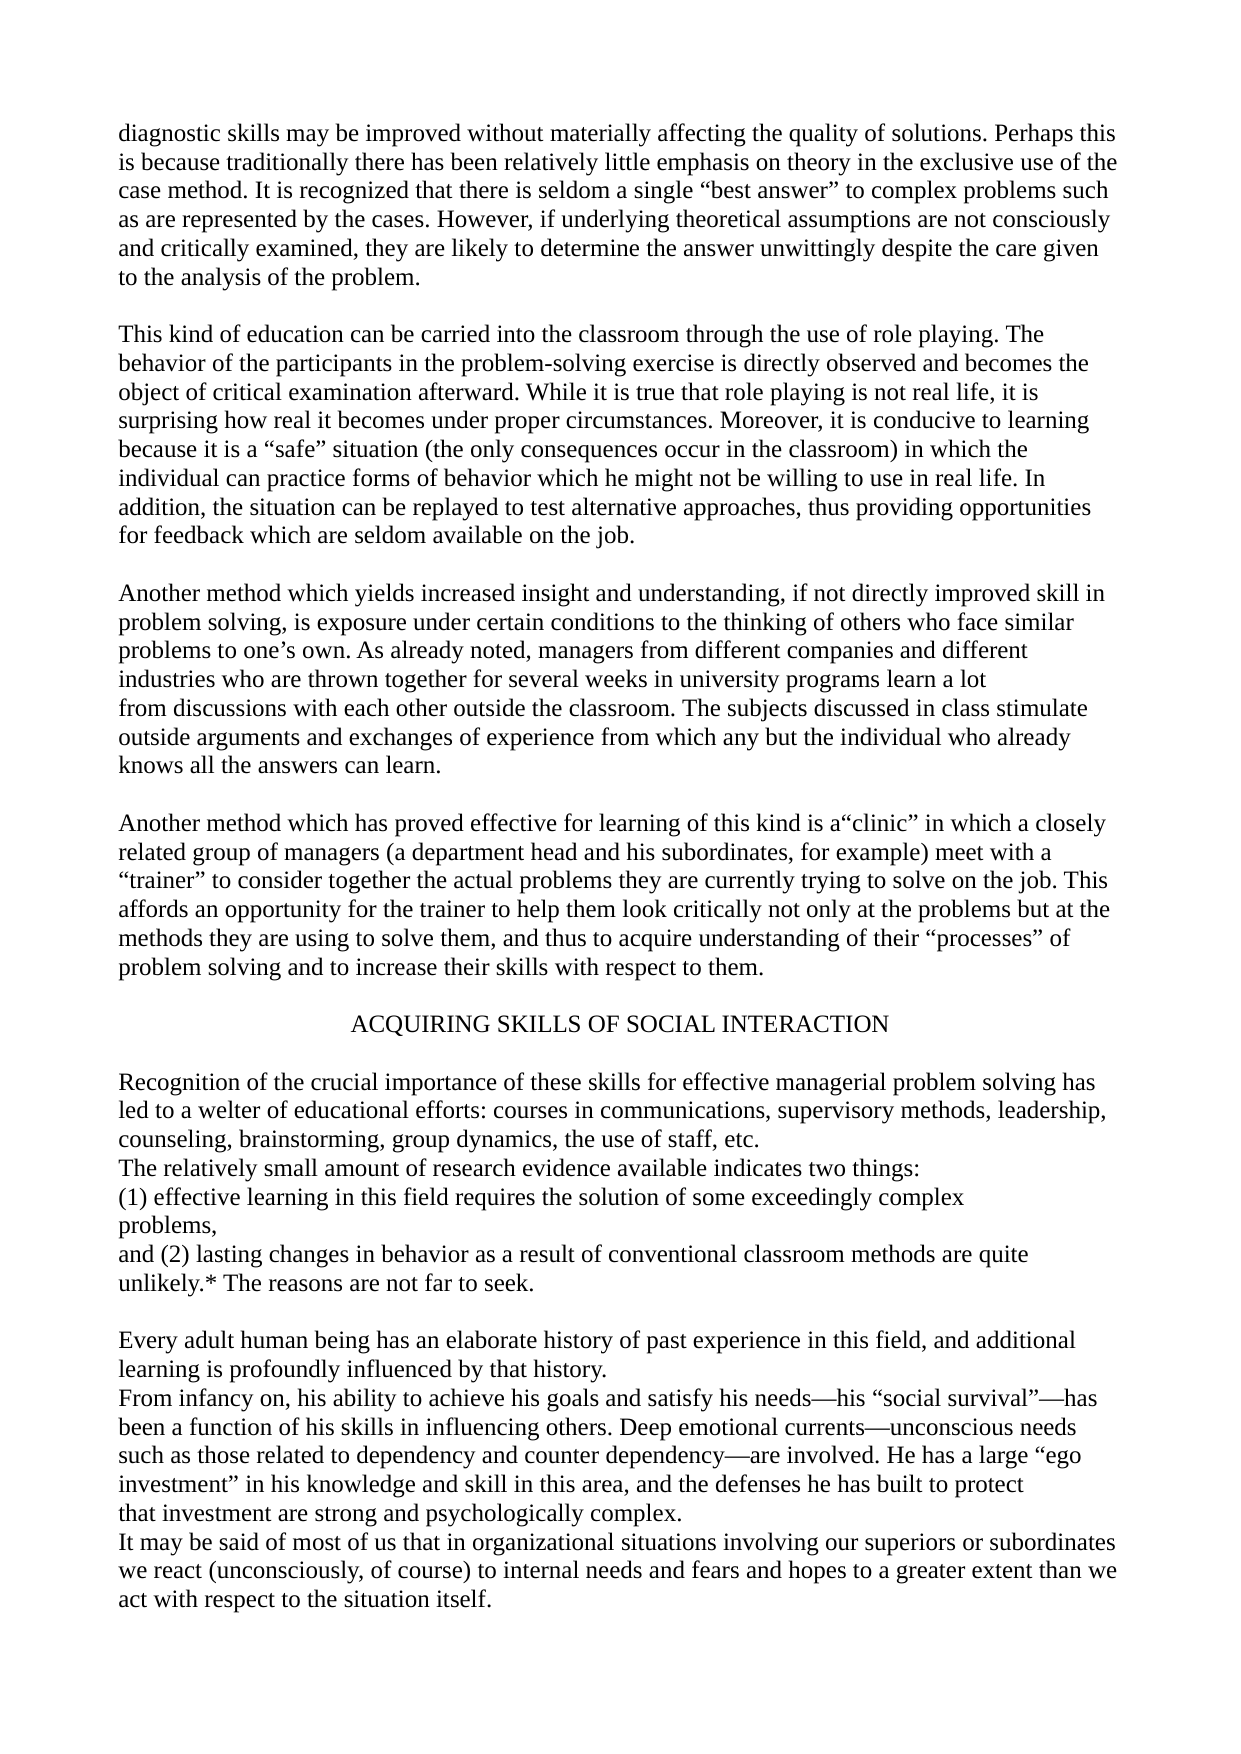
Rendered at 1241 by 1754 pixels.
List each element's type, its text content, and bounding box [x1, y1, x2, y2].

text Another method which yields increased insight and understanding, if not directly improved skill in problem solving, is exposure under certain conditions to the thinking of others who face similar problems to one’s own. As already noted, managers from different companies and different industries who are thrown together for several weeks in university programs learn a lot [118, 578, 1122, 693]
text and (2) lasting changes in behavior as a result of conventional classroom methods are quite unlikely.* The reasons are not far to seek. [118, 1239, 1122, 1297]
text From infancy on, his ability to achieve his goals and satisfy his needs—his “social survival”—has been a function of his skills in influencing others. Deep emotional currents—unconscious needs such as those related to dependency and counter dependency—are involved. He has a large “ego investment” in his knowledge and skill in this area, and the defenses he has built to protect [118, 1383, 1122, 1498]
text Every adult human being has an elaborate history of past experience in this field, and additional learning is profoundly influenced by that history. [118, 1326, 1122, 1383]
text from discussions with each other outside the classroom. The subjects discussed in class stimulate outside arguments and exchanges of experience from which any but the individual who already knows all the answers can learn. [118, 693, 1122, 779]
text because it is a “safe” situation (the only consequences occur in the classroom) in which the individual can practice forms of behavior which he might not be willing to use in real life. In addition, the situation can be replayed to test alternative approaches, thus providing opportunities for feedback which are seldom available on the job. [118, 434, 1122, 549]
text ACQUIRING SKILLS OF SOCIAL INTERACTION [118, 1009, 1122, 1038]
text This kind of education can be carried into the classroom through the use of role playing. The behavior of the participants in the problem-solving exercise is directly observed and becomes the object of critical examination afterward. While it is true that role playing is not real life, it is surprising how real it becomes under proper circumstances. Moreover, it is conducive to learning [118, 319, 1122, 434]
text It may be said of most of us that in organizational situations involving our superiors or subordinates we react (unconsciously, of course) to internal needs and fears and hopes to a greater extent than we act with respect to the situation itself. [118, 1527, 1122, 1613]
text problems, [118, 1211, 1122, 1239]
text The relatively small amount of research evidence available indicates two things: [118, 1153, 1122, 1182]
text diagnostic skills may be improved without materially affecting the quality of solutions. Perhaps this is because traditionally there has been relatively little emphasis on theory in the exclusive use of the case method. It is recognized that there is seldom a single “best answer” to complex problems such as are represented by the cases. However, if underlying theoretical assumptions are not consciously and critically examined, they are likely to determine the answer unwittingly despite the care given to the analysis of the problem. [118, 118, 1122, 291]
text Recognition of the crucial importance of these skills for effective managerial problem solving has led to a welter of educational efforts: courses in communications, supervisory methods, leadership, counseling, brainstorming, group dynamics, the use of staff, etc. [118, 1067, 1122, 1153]
text that investment are strong and psychologically complex. [118, 1498, 1122, 1527]
text Another method which has proved effective for learning of this kind is a“clinic” in which a closely related group of managers (a department head and his subordinates, for example) meet with a “trainer” to consider together the actual problems they are currently trying to solve on the job. This affords an opportunity for the trainer to help them look critically not only at the problems but at the methods they are using to solve them, and thus to acquire understanding of their “processes” of problem solving and to increase their skills with respect to them. [118, 808, 1122, 981]
text (1) effective learning in this field requires the solution of some exceedingly complex [118, 1182, 1122, 1211]
